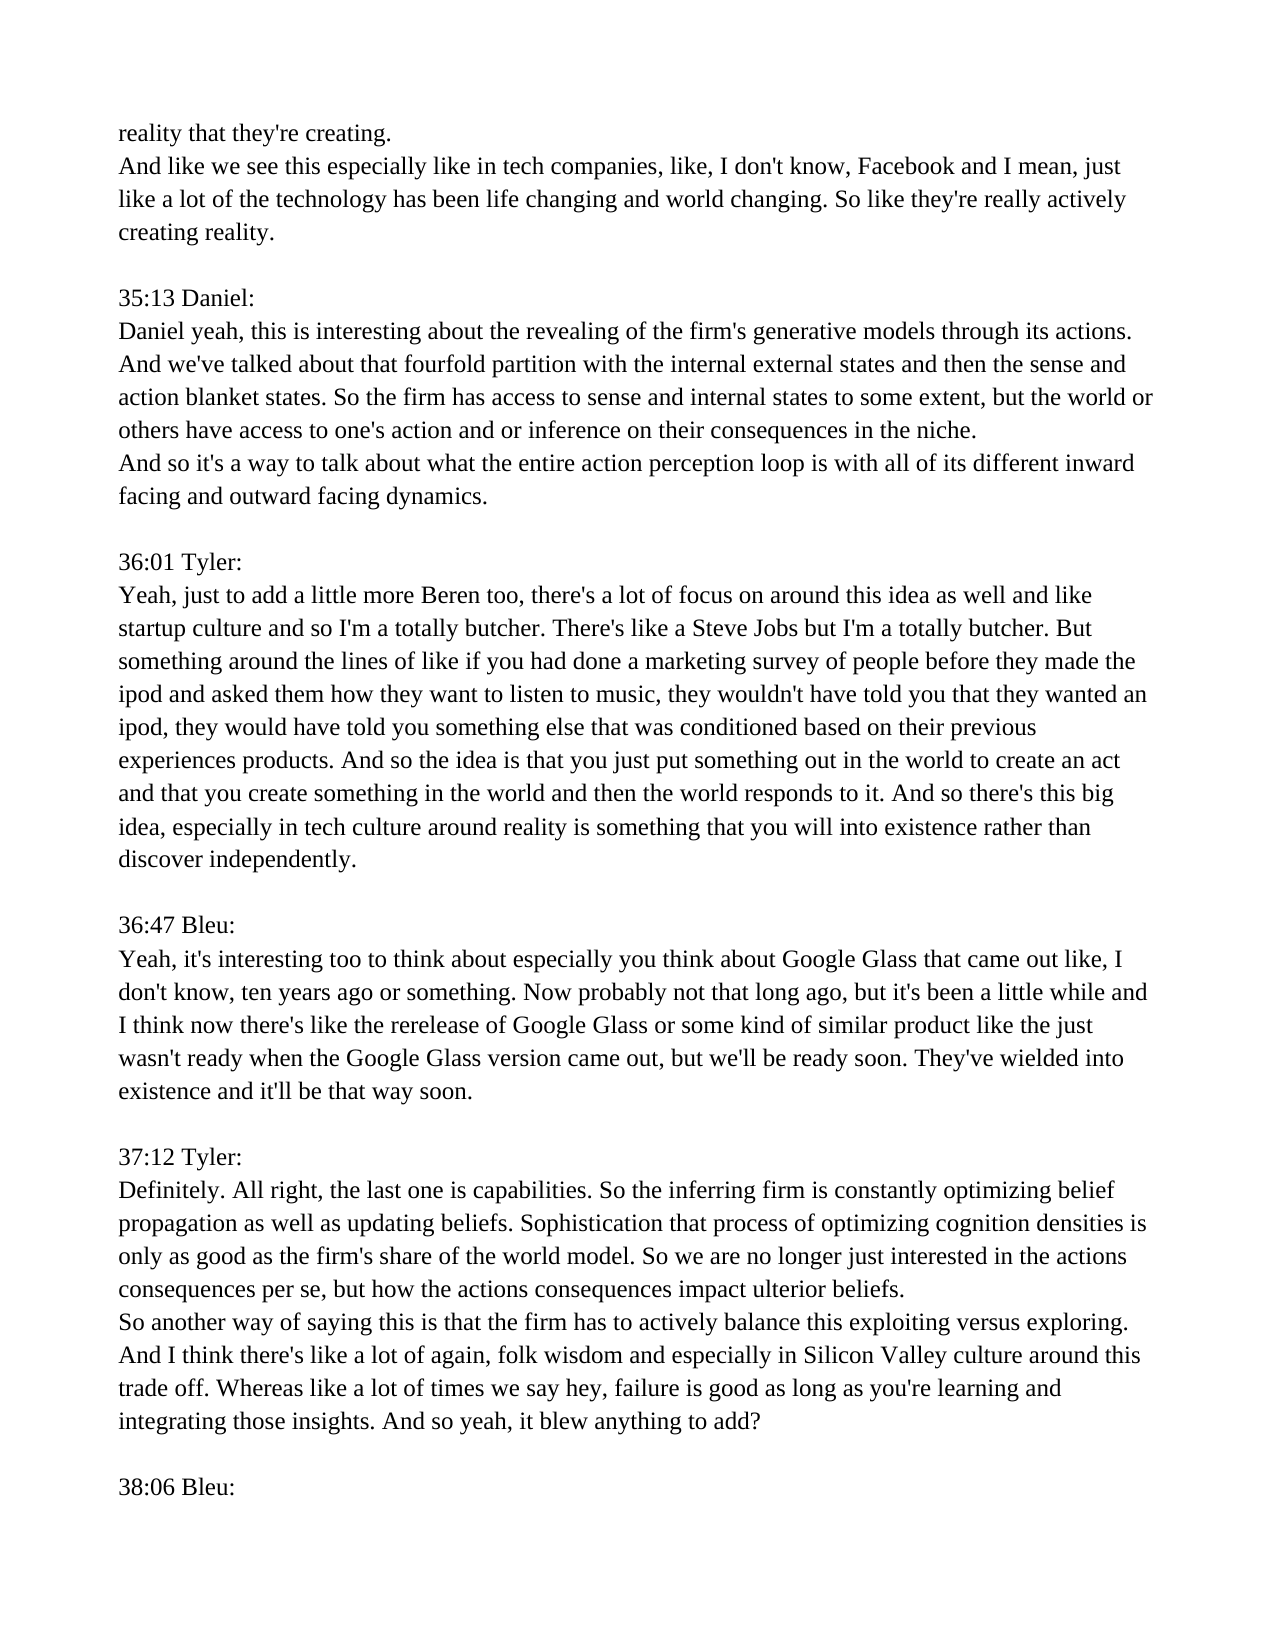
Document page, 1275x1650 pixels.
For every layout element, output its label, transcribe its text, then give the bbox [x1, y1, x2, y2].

text reality that they're creating. [118, 118, 1157, 147]
text And so it's a way to talk about what the entire action perception loop is with all of its different inward facing and outward facing dynamics. [118, 448, 1157, 510]
text 36:01 Tyler: [118, 547, 1157, 576]
text 38:06 Bleu: [118, 1472, 1157, 1501]
text Yeah, just to add a little more Beren too, there's a lot of focus on around this idea as well and like startup culture and so I'm a totally butcher. There's like a Steve Jobs but I'm a totally butcher. But something around the lines of like if you had done a marketing survey of people before they made the ipod and asked them how they want to listen to music, they wouldn't have told you that they wanted an ipod, they would have told you something else that was conditioned based on their previous experiences products. And so the idea is that you just put something out in the world to create an act and that you create something in the world and then the world responds to it. And so there's this big idea, especially in tech culture around reality is something that you will into existence rather than discover independently. [118, 580, 1157, 873]
text 35:13 Daniel: [118, 283, 1157, 312]
text Yeah, it's interesting too to think about especially you think about Google Glass that came out like, I don't know, ten years ago or something. Now probably not that long ago, but it's been a little while and I think now there's like the rerelease of Google Glass or some kind of similar product like the just wasn't ready when the Google Glass version came out, but we'll be ready soon. They've wielded into existence and it'll be that way soon. [118, 944, 1157, 1104]
text So another way of saying this is that the firm has to actively balance this exploiting versus exploring. And I think there's like a lot of again, folk wisdom and especially in Silicon Valley culture around this trade off. Whereas like a lot of times we say hey, failure is good as long as you're learning and integrating those insights. And so yeah, it blew anything to add? [118, 1307, 1157, 1435]
text 37:12 Tyler: [118, 1142, 1157, 1171]
text Daniel yeah, this is interesting about the revealing of the firm's generative models through its actions. And we've talked about that fourfold partition with the internal external states and then the sense and action blanket states. So the firm has access to sense and internal states to some extent, but the world or others have access to one's action and or inference on their consequences in the niche. [118, 316, 1157, 444]
text 36:47 Bleu: [118, 911, 1157, 939]
text And like we see this especially like in tech companies, like, I don't know, Facebook and I mean, just like a lot of the technology has been life changing and world changing. So like they're really actively creating reality. [118, 151, 1157, 246]
text Definitely. All right, the last one is capabilities. So the inferring firm is constantly optimizing belief propagation as well as updating beliefs. Sophistication that process of optimizing cognition densities is only as good as the firm's share of the world model. So we are no longer just interested in the actions consequences per se, but how the actions consequences impact ulterior beliefs. [118, 1175, 1157, 1303]
